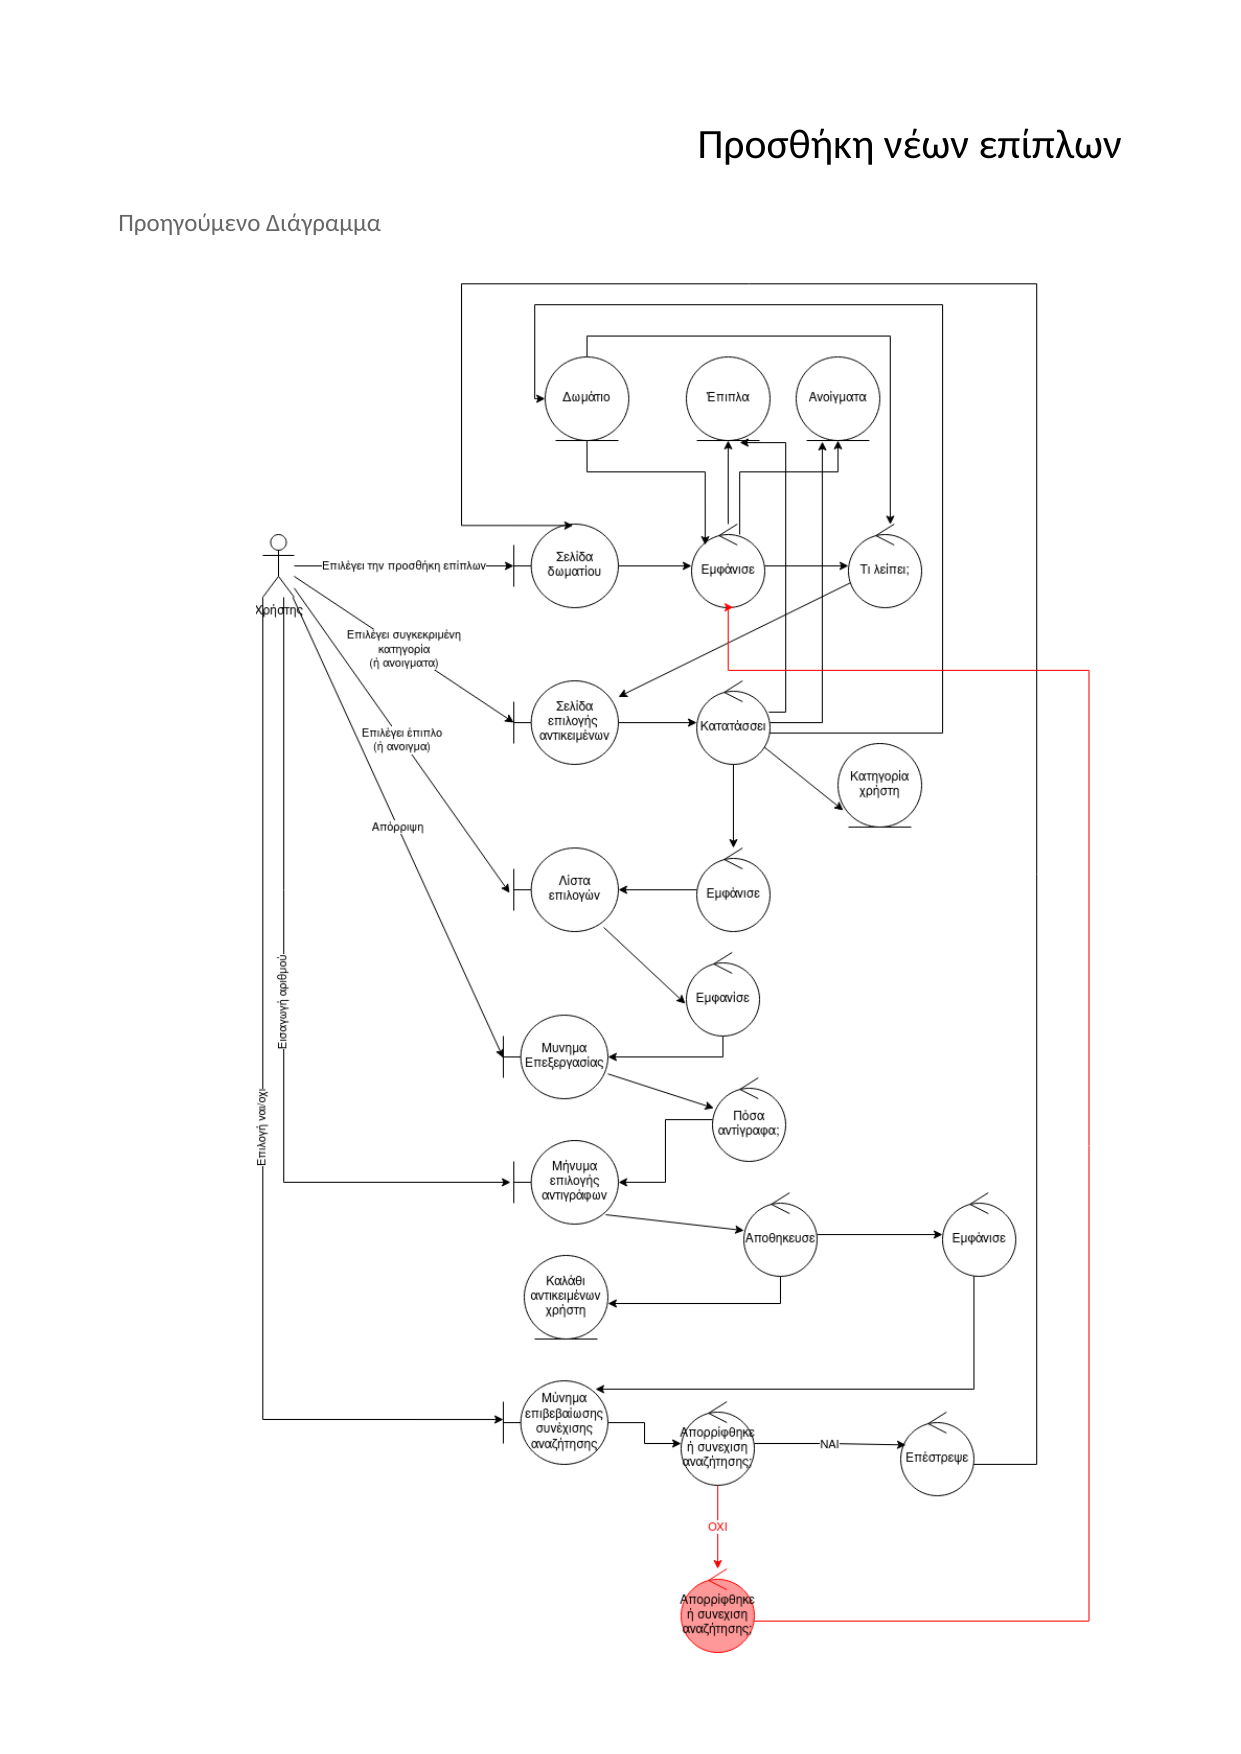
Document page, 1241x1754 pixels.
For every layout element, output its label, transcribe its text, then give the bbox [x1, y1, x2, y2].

picture [256, 276, 1100, 1653]
text Προηγούμενο Διάγραμμα [118, 207, 1122, 238]
subtitle Προσθήκη νέων επίπλων [118, 118, 1122, 169]
